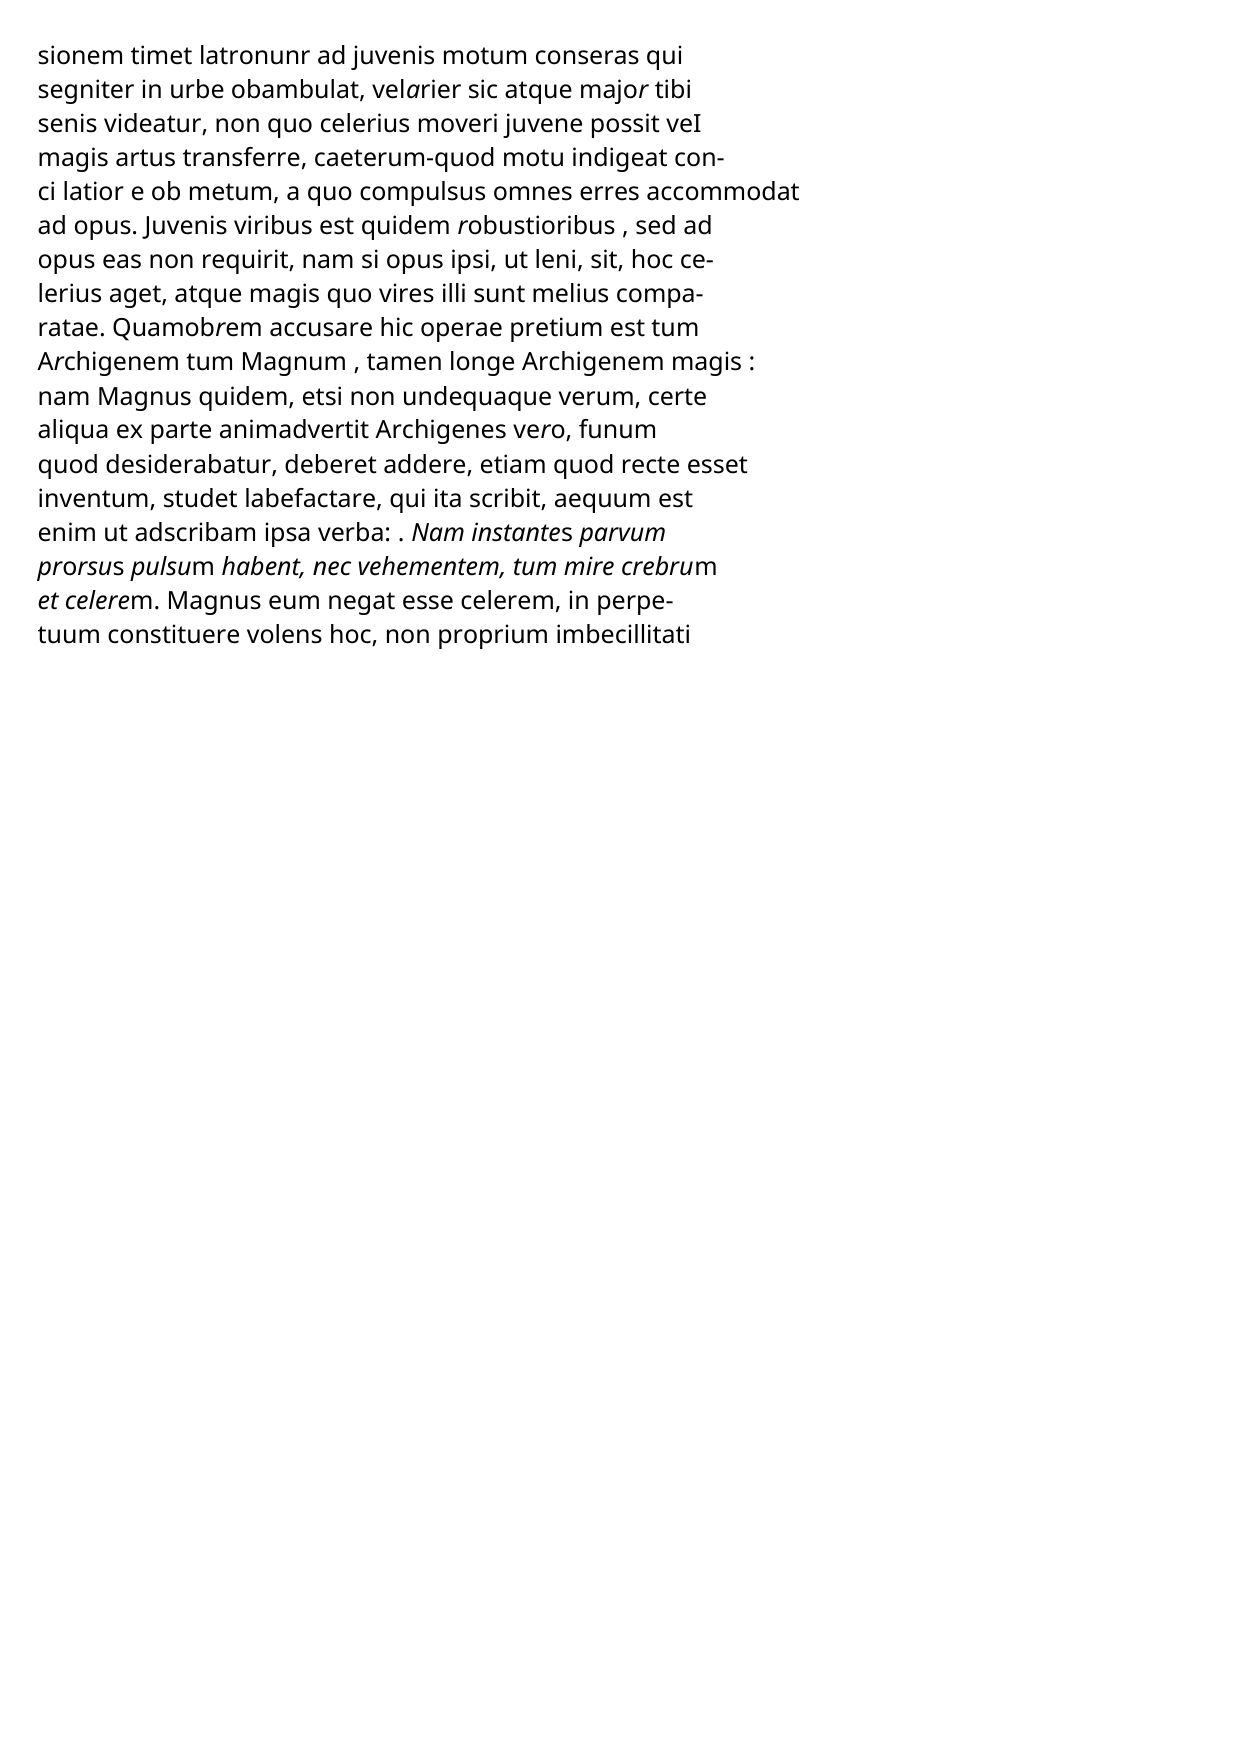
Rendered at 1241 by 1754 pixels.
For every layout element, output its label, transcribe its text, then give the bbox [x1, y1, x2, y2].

text sionem timet latronunr ad juvenis motum conseras qui segniter in urbe obambulat, velarier sic atque major tibi senis videatur, non quo celerius moveri juvene possit veI magis artus transferre, caeterum-quod motu indigeat con- ci latior e ob metum, a quo compulsus omnes erres accommodat ad opus. Juvenis viribus est quidem robustioribus , sed ad opus eas non requirit, nam si opus ipsi, ut leni, sit, hoc ce- lerius aget, atque magis quo vires illi sunt melius compa- ratae. Quamobrem accusare hic operae pretium est tum Archigenem tum Magnum , tamen longe Archigenem magis : nam Magnus quidem, etsi non undequaque verum, certe aliqua ex parte animadvertit Archigenes vero, funum quod desiderabatur, deberet addere, etiam quod recte esset inventum, studet labefactare, qui ita scribit, aequum est enim ut adscribam ipsa verba: . Nam instantes parvum prorsus pulsum habent, nec vehementem, tum mire crebrum et celerem. Magnus eum negat esse celerem, in perpe- tuum constituere volens hoc, non proprium imbecillitati [37, 37, 1203, 651]
